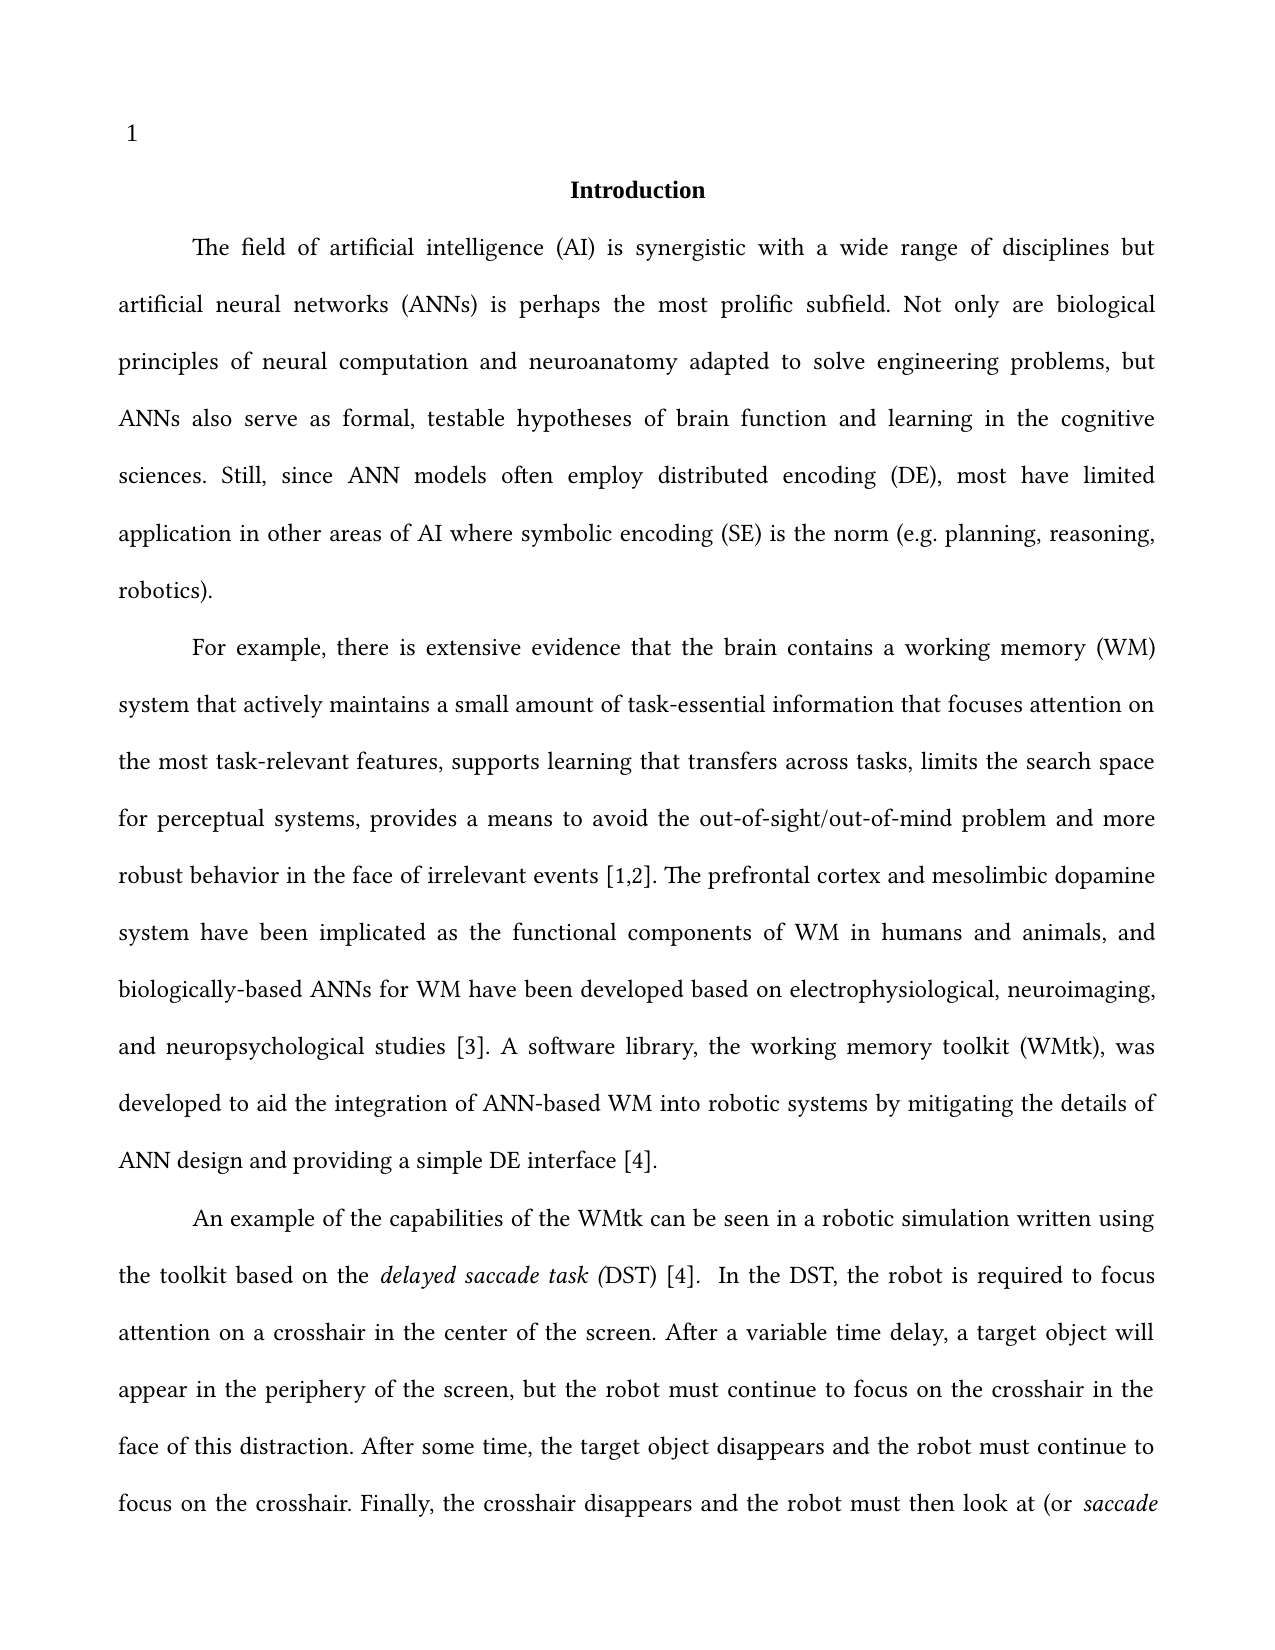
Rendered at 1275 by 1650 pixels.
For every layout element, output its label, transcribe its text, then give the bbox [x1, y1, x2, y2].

text For example, there is extensive evidence that the brain contains a working memory (WM) system that actively maintains a small amount of task-essential information that focuses attention on the most task-relevant features, supports learning that transfers across tasks, limits the search space for perceptual systems, provides a means to avoid the out-of-sight/out-of-mind problem and more robust behavior in the face of irrelevant events [1,2]. The prefrontal cortex and mesolimbic dopamine system have been implicated as the functional components of WM in humans and animals, and biologically-based ANNs for WM have been developed based on electrophysiological, neuroimaging, and neuropsychological studies [3]. A software library, the working memory toolkit (WMtk), was developed to aid the integration of ANN-based WM into robotic systems by mitigating the details of ANN design and providing a simple DE interface [4]. [118, 633, 1157, 1175]
text An example of the capabilities of the WMtk can be seen in a robotic simulation written using the toolkit based on the delayed saccade task (DST) [4]. In the DST, the robot is required to focus attention on a crosshair in the center of the screen. After a variable time delay, a target object will appear in the periphery of the screen, but the robot must continue to focus on the crosshair in the face of this distraction. After some time, the target object disappears and the robot must continue to focus on the crosshair. Finally, the crosshair disappears and the robot must then look at (or saccade [118, 1203, 1157, 1517]
text 1 [118, 118, 1157, 147]
text The field of artificial intelligence (AI) is synergistic with a wide range of disciplines but artificial neural networks (ANNs) is perhaps the most prolific subfield. Not only are biological principles of neural computation and neuroanatomy adapted to solve engineering problems, but ANNs also serve as formal, testable hypotheses of brain function and learning in the cognitive sciences. Still, since ANN models often employ distributed encoding (DE), most have limited application in other areas of AI where symbolic encoding (SE) is the norm (e.g. planning, reasoning, robotics). [118, 233, 1157, 604]
text Introduction [118, 176, 1157, 204]
